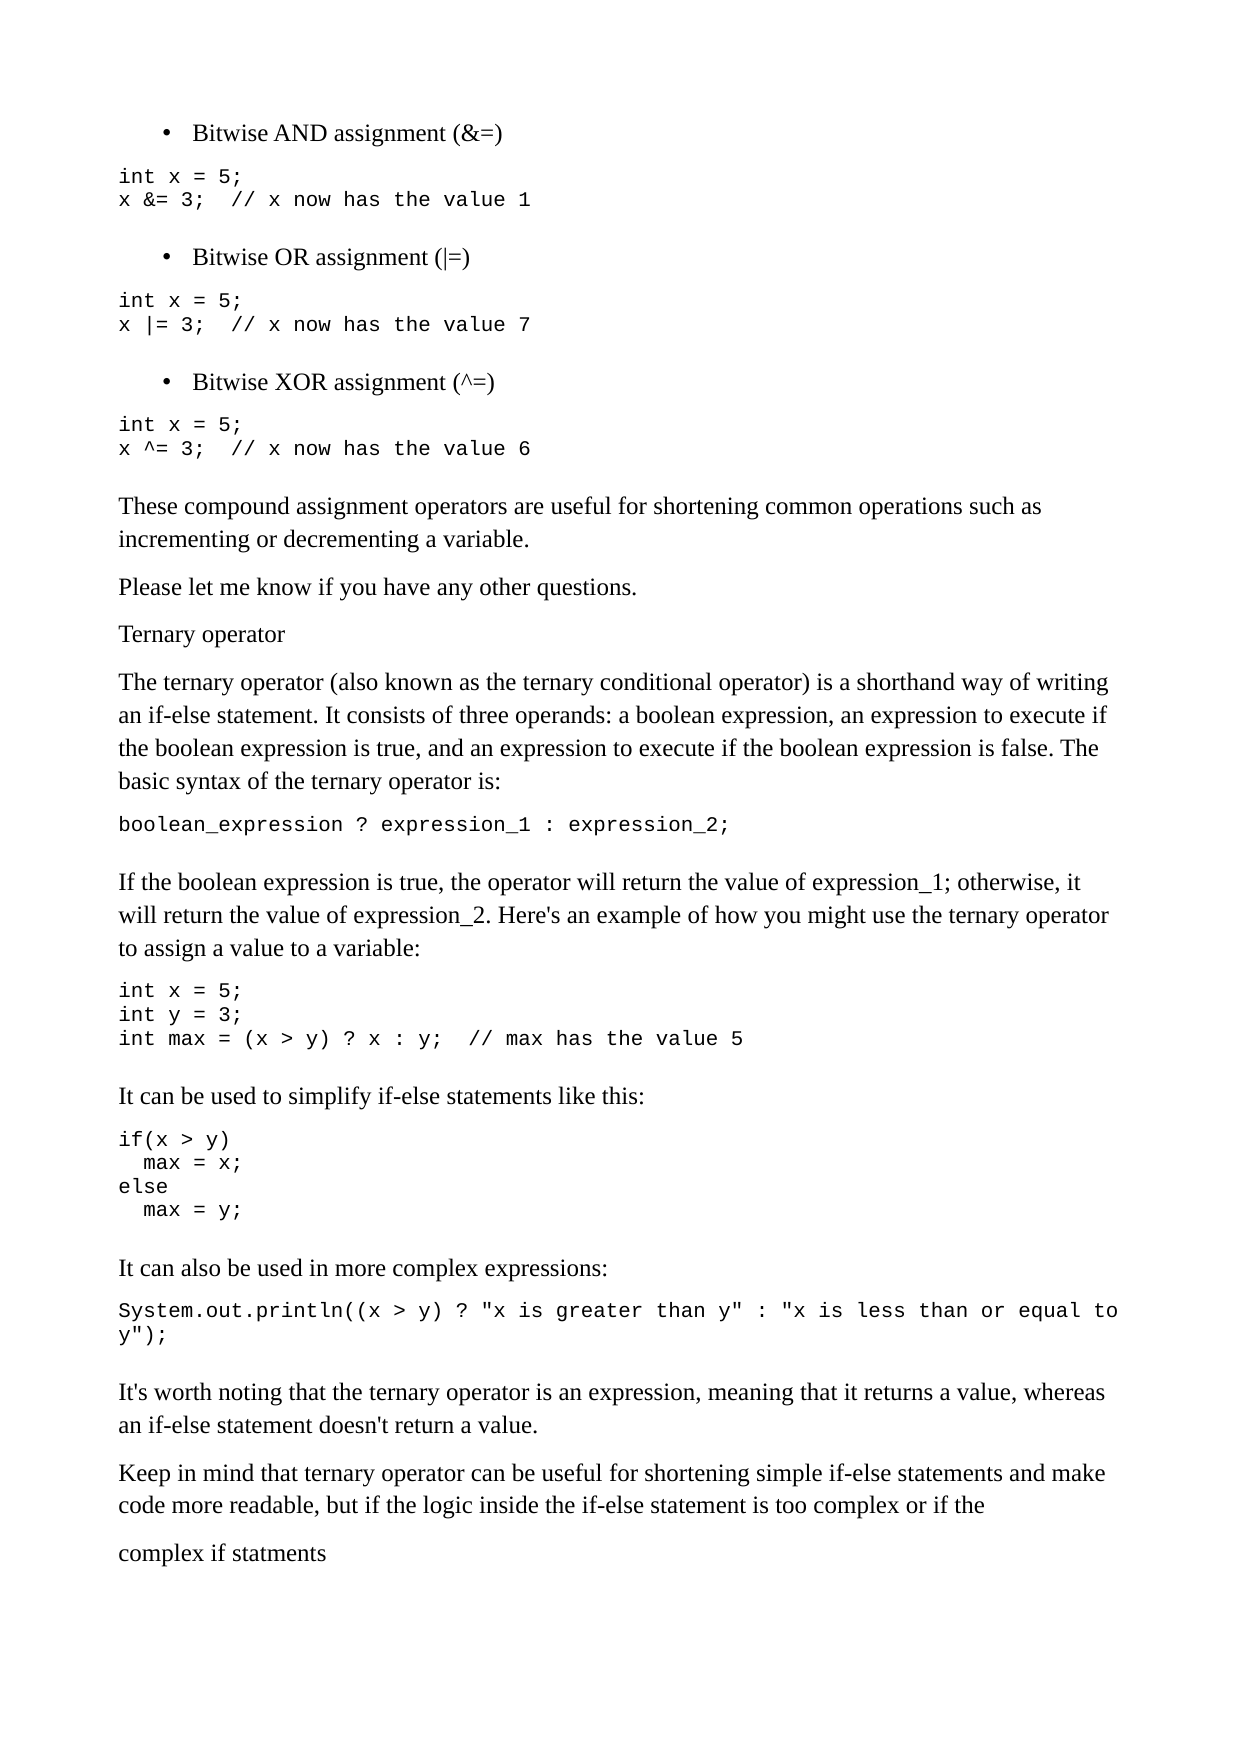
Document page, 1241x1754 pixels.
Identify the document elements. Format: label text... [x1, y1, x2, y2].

text Keep in mind that ternary operator can be useful for shortening simple if-else statements and make code more readable, but if the logic inside the if-else statement is too complex or if the [118, 1458, 1122, 1519]
text int x = 5; [118, 981, 1122, 1004]
text int y = 3; [118, 1004, 1122, 1028]
text It can also be used in more complex expressions: [118, 1253, 1122, 1281]
text x &= 3; // x now has the value 1 [118, 189, 1122, 213]
text int x = 5; [118, 290, 1122, 314]
text These compound assignment operators are useful for shortening common operations such as incrementing or decrementing a variable. [118, 491, 1122, 553]
text x |= 3; // x now has the value 7 [118, 314, 1122, 337]
text If the boolean expression is true, the operator will return the value of expression_1; otherwise, it will return the value of expression_2. Here's an example of how you might use the ternary operator to assign a value to a variable: [118, 867, 1122, 962]
text It's worth noting that the ternary operator is an expression, meaning that it returns a value, whereas an if-else statement doesn't return a value. [118, 1377, 1122, 1439]
text Ternary operator [118, 619, 1122, 648]
text int max = (x > y) ? x : y; // max has the value 5 [118, 1028, 1122, 1051]
text It can be used to simplify if-else statements like this: [118, 1081, 1122, 1110]
text else [118, 1176, 1122, 1199]
list Bitwise AND assignment (&=) [162, 118, 1122, 147]
text max = y; [118, 1199, 1122, 1223]
list Bitwise OR assignment (|=) [162, 242, 1122, 271]
text int x = 5; [118, 414, 1122, 438]
text if(x > y) [118, 1128, 1122, 1152]
text The ternary operator (also known as the ternary conditional operator) is a shorthand way of writing an if-else statement. It consists of three operands: a boolean expression, an expression to execute if the boolean expression is true, and an expression to execute if the boolean expression is false. The basic syntax of the ternary operator is: [118, 667, 1122, 795]
text Please let me know if you have any other questions. [118, 572, 1122, 601]
list Bitwise XOR assignment (^=) [162, 367, 1122, 396]
text int x = 5; [118, 166, 1122, 189]
text complex if statments [118, 1538, 1122, 1567]
text max = x; [118, 1152, 1122, 1176]
text boolean_expression ? expression_1 : expression_2; [118, 814, 1122, 837]
text System.out.println((x > y) ? "x is greater than y" : "x is less than or equal to y"); [118, 1300, 1122, 1347]
text x ^= 3; // x now has the value 6 [118, 438, 1122, 462]
